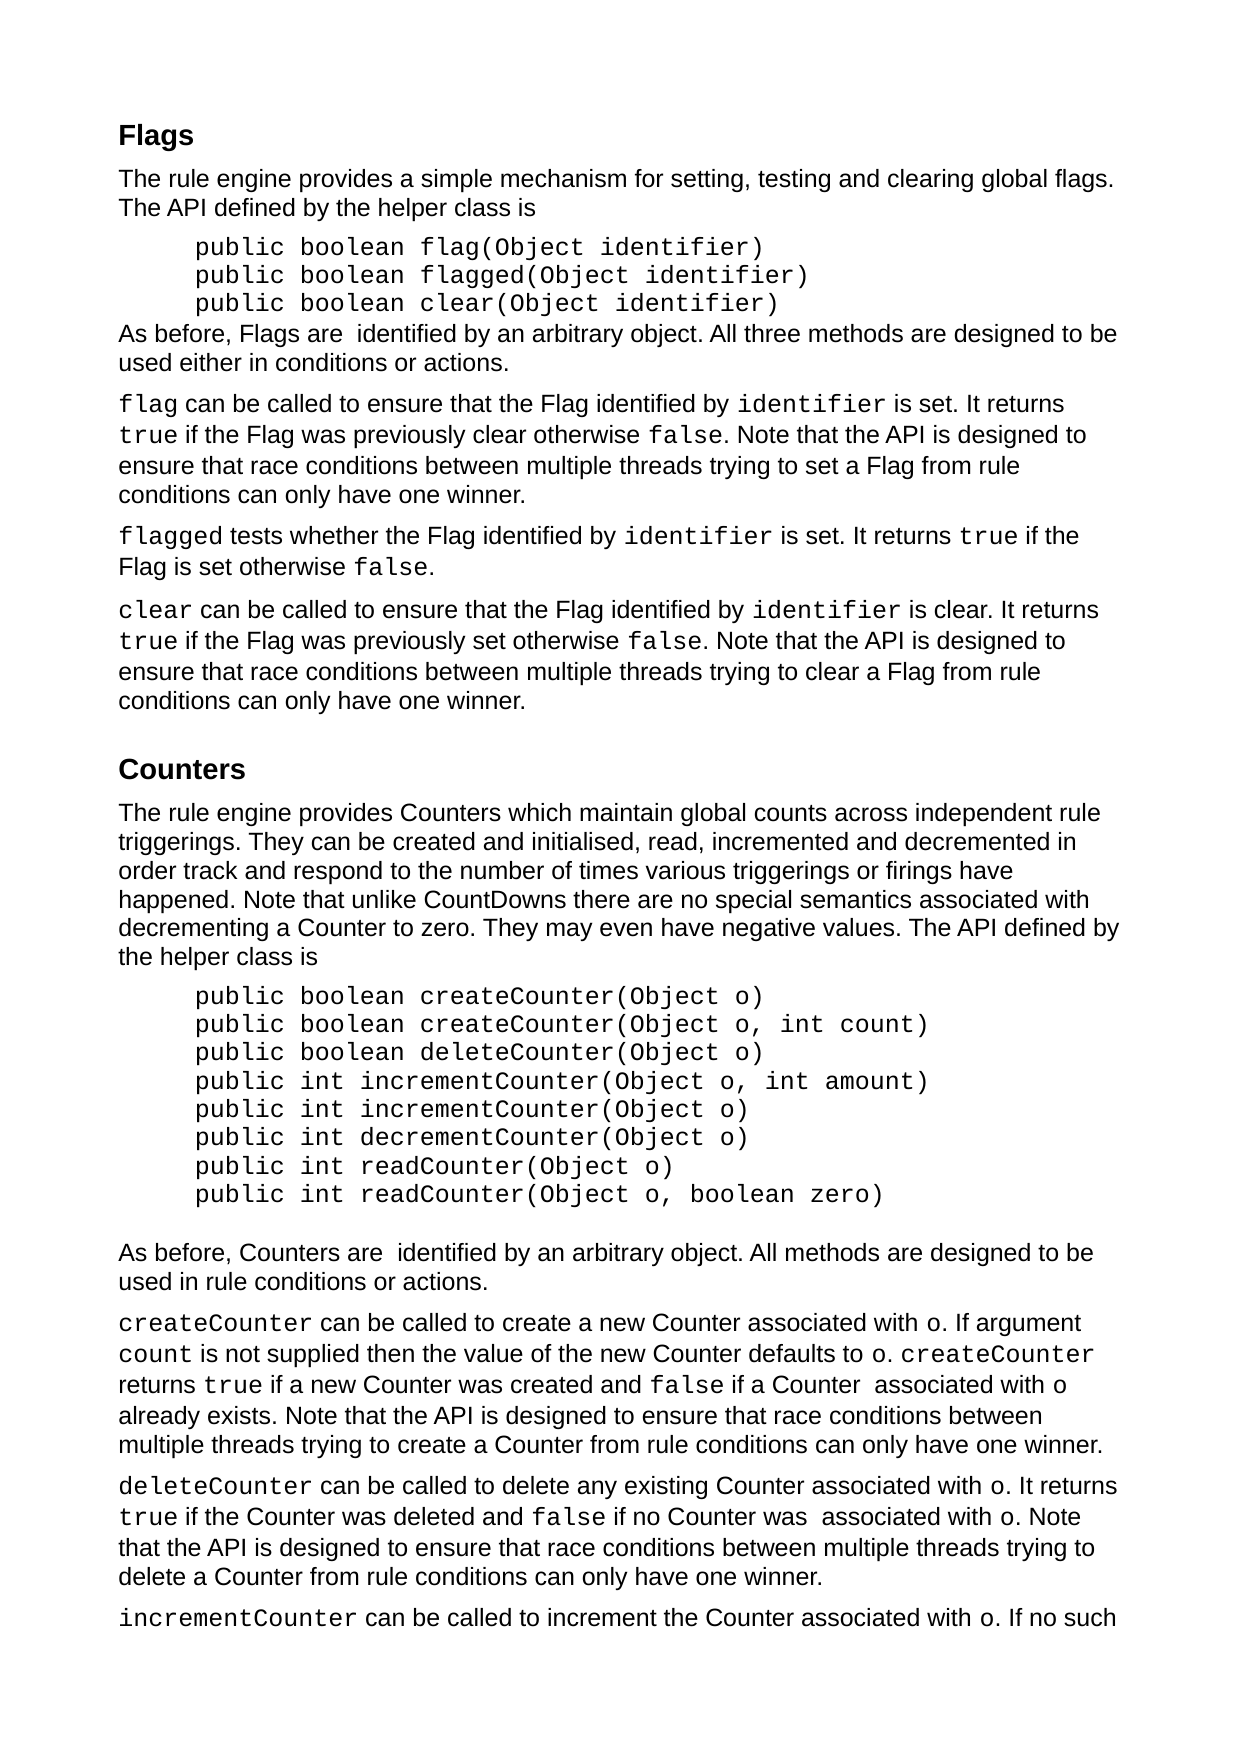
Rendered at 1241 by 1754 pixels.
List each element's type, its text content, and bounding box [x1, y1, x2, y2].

text The rule engine provides Counters which maintain global counts across independent rule triggerings. They can be created and initialised, read, incremented and decremented in order track and respond to the number of times various triggerings or firings have happened. Note that unlike CountDowns there are no special semantics associated with decrementing a Counter to zero. They may even have negative values. The API defined by the helper class is [118, 798, 1122, 971]
text clear can be called to ensure that the Flag identified by identifier is clear. It returns true if the Flag was previously set otherwise false. Note that the API is designed to ensure that race conditions between multiple threads trying to clear a Flag from rule conditions can only have one winner. [118, 595, 1122, 715]
text flag can be called to ensure that the Flag identified by identifier is set. It returns true if the Flag was previously clear otherwise false. Note that the API is designed to ensure that race conditions between multiple threads trying to set a Flag from rule conditions can only have one winner. [118, 389, 1122, 508]
text public boolean flag(Object identifier) public boolean flagged(Object identifier) public boolean clear(Object identifier) [194, 234, 1122, 319]
text As before, Flags are identified by an arbitrary object. All three methods are designed to be used either in conditions or actions. [118, 319, 1122, 377]
text public boolean createCounter(Object o) public boolean createCounter(Object o, int count) public boolean deleteCounter(Object o) public int incrementCounter(Object o, int amount) public int incrementCounter(Object o) public int decrementCounter(Object o) public int readCounter(Object o) public int readCounter(Object o, boolean zero) [194, 983, 1122, 1238]
text deleteCounter can be called to delete any existing Counter associated with o. It returns true if the Counter was deleted and false if no Counter was associated with o. Note that the API is designed to ensure that race conditions between multiple threads trying to delete a Counter from rule conditions can only have one winner. [118, 1471, 1122, 1591]
subtitle Counters [118, 752, 1122, 786]
text incrementCounter can be called to increment the Counter associated with o. If no such [118, 1603, 1122, 1634]
text The rule engine provides a simple mechanism for setting, testing and clearing global flags. The API defined by the helper class is [118, 164, 1122, 222]
text flagged tests whether the Flag identified by identifier is set. It returns true if the Flag is set otherwise false. [118, 521, 1122, 583]
text As before, Counters are identified by an arbitrary object. All methods are designed to be used in rule conditions or actions. [118, 1238, 1122, 1296]
text createCounter can be called to create a new Counter associated with o. If argument count is not supplied then the value of the new Counter defaults to o. createCounter returns true if a new Counter was created and false if a Counter associated with o already exists. Note that the API is designed to ensure that race conditions between multiple threads trying to create a Counter from rule conditions can only have one winner. [118, 1308, 1122, 1459]
subtitle Flags [118, 118, 1122, 152]
